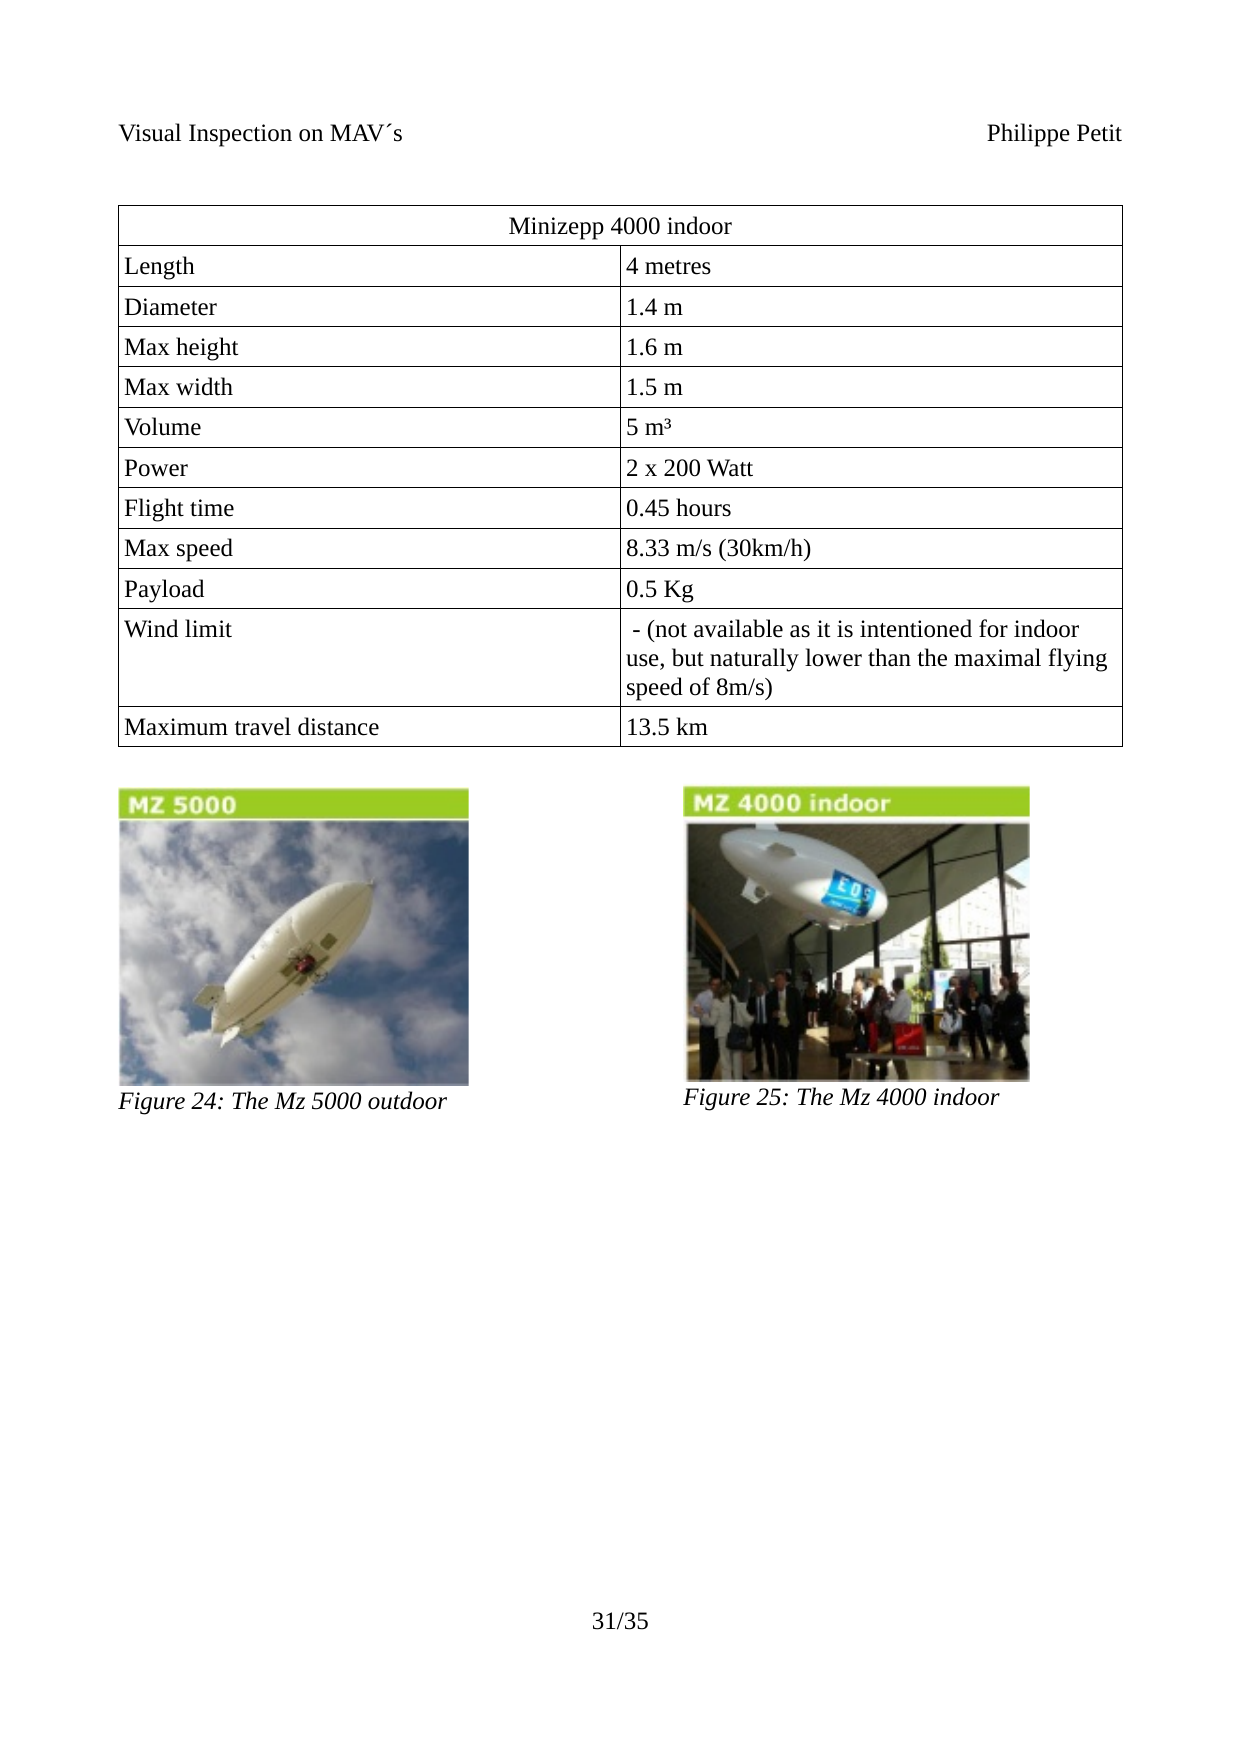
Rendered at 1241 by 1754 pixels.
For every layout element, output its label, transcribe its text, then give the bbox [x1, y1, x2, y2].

picture [683, 783, 1030, 1082]
table_cell Flight time [119, 488, 620, 528]
table_cell Diameter [119, 287, 620, 326]
table_cell Payload [119, 569, 620, 608]
table_cell 1.4 m [621, 287, 1122, 326]
table_cell Length [119, 246, 620, 286]
text Figure 25: The Mz 4000 indoor [683, 796, 1048, 1110]
table_cell Maximum travel distance [119, 707, 620, 746]
table_cell Wind limit [119, 609, 620, 706]
table_cell - (not available as it is intentioned for indoor use, but naturally lower than the maximal flying speed of 8m/s) [621, 609, 1122, 706]
table_cell Max speed [119, 529, 620, 568]
table_cell Max height [119, 327, 620, 366]
table_cell 1.5 m [621, 367, 1122, 407]
picture [118, 787, 469, 1086]
table_cell 5 m³ [621, 408, 1122, 447]
table_cell 2 x 200 Watt [621, 448, 1122, 487]
table_cell 13.5 km [621, 707, 1122, 746]
table_cell 8.33 m/s (30km/h) [621, 529, 1122, 568]
table_cell Max width [119, 367, 620, 407]
table_cell Power [119, 448, 620, 487]
table_cell 4 metres [621, 246, 1122, 286]
table_header Minizepp 4000 indoor [119, 206, 1122, 245]
text Figure 24: The Mz 5000 outdoor [118, 1086, 469, 1115]
table_cell 0.45 hours [621, 488, 1122, 528]
table_cell 1.6 m [621, 327, 1122, 366]
table_cell Volume [119, 408, 620, 447]
table_cell 0.5 Kg [621, 569, 1122, 608]
